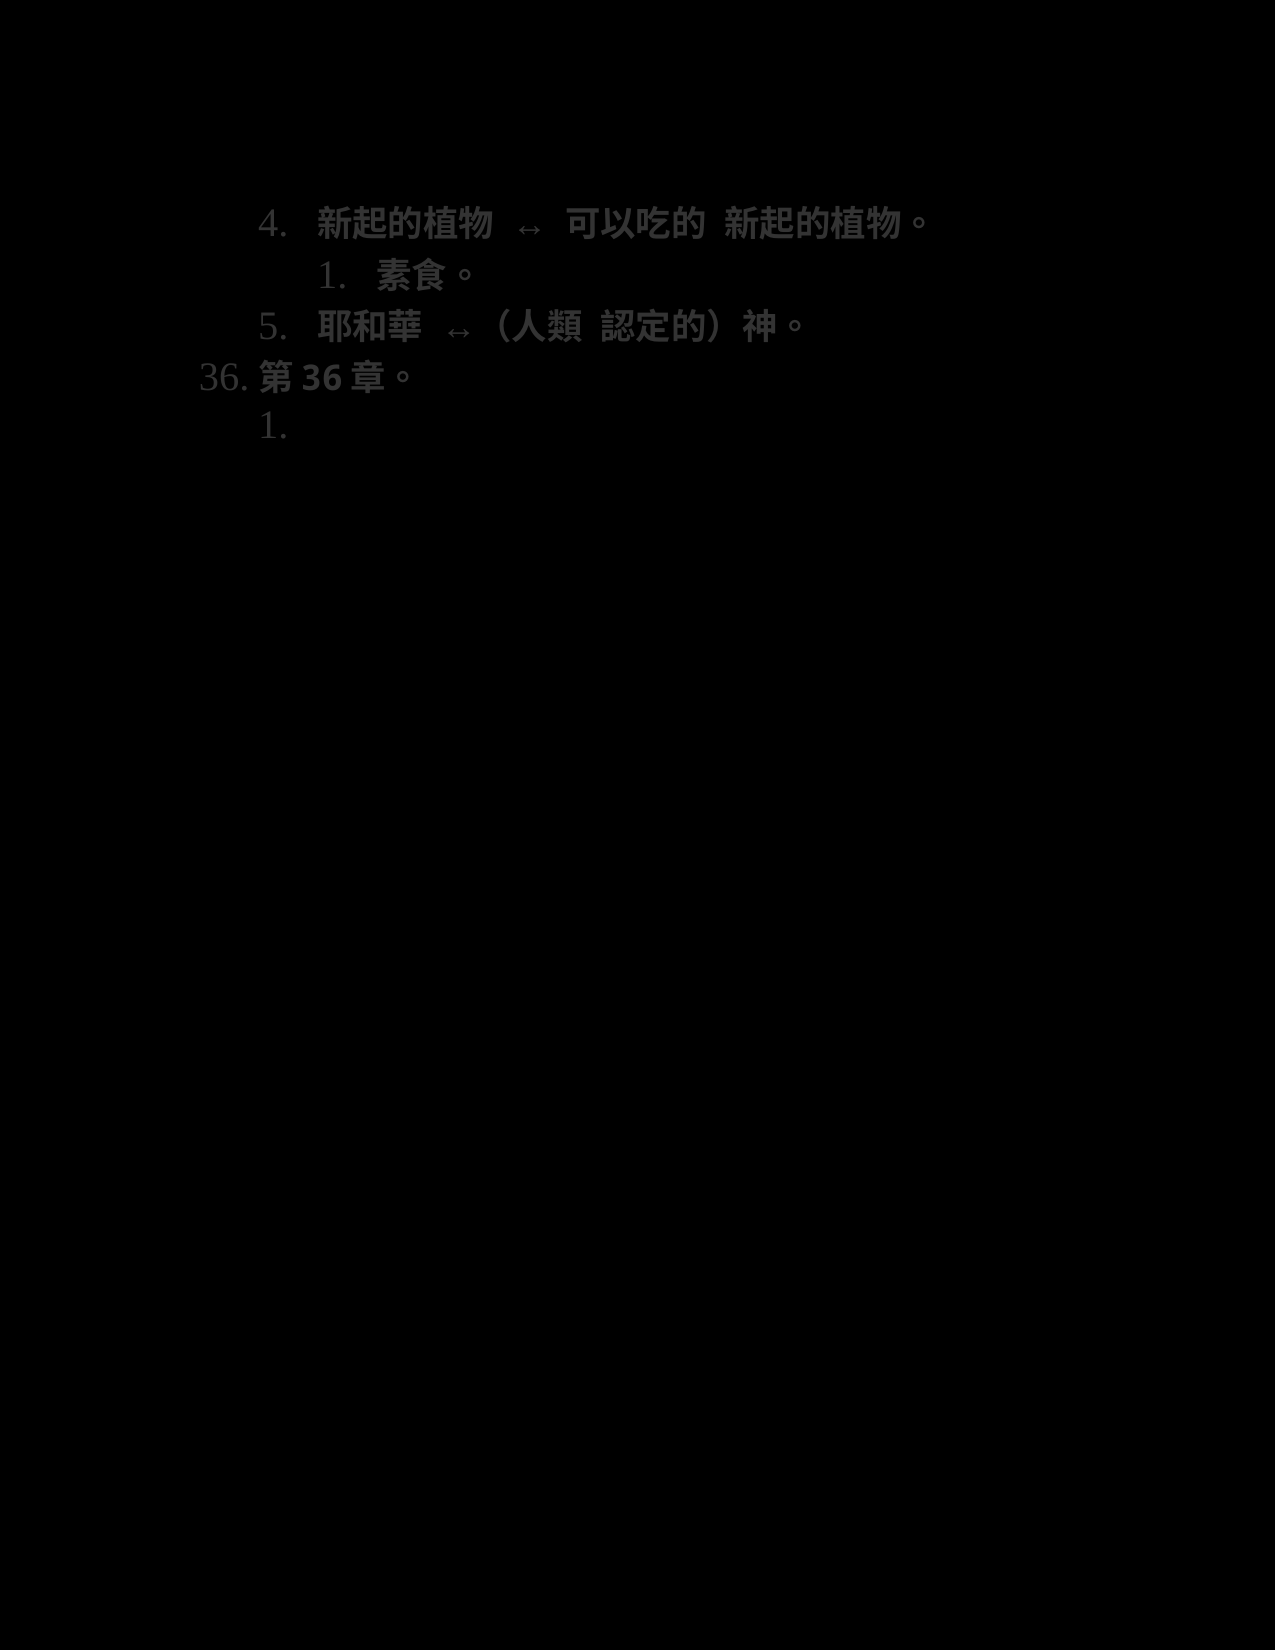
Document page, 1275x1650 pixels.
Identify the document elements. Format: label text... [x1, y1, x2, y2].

list 素食。 [317, 247, 1157, 298]
list 耶和華 ↔（人類 認定的）神。 [258, 298, 1157, 349]
list 第36章。 [199, 349, 1157, 401]
list 新起的植物 ↔ 可以吃的 新起的植物。 [258, 196, 1157, 247]
